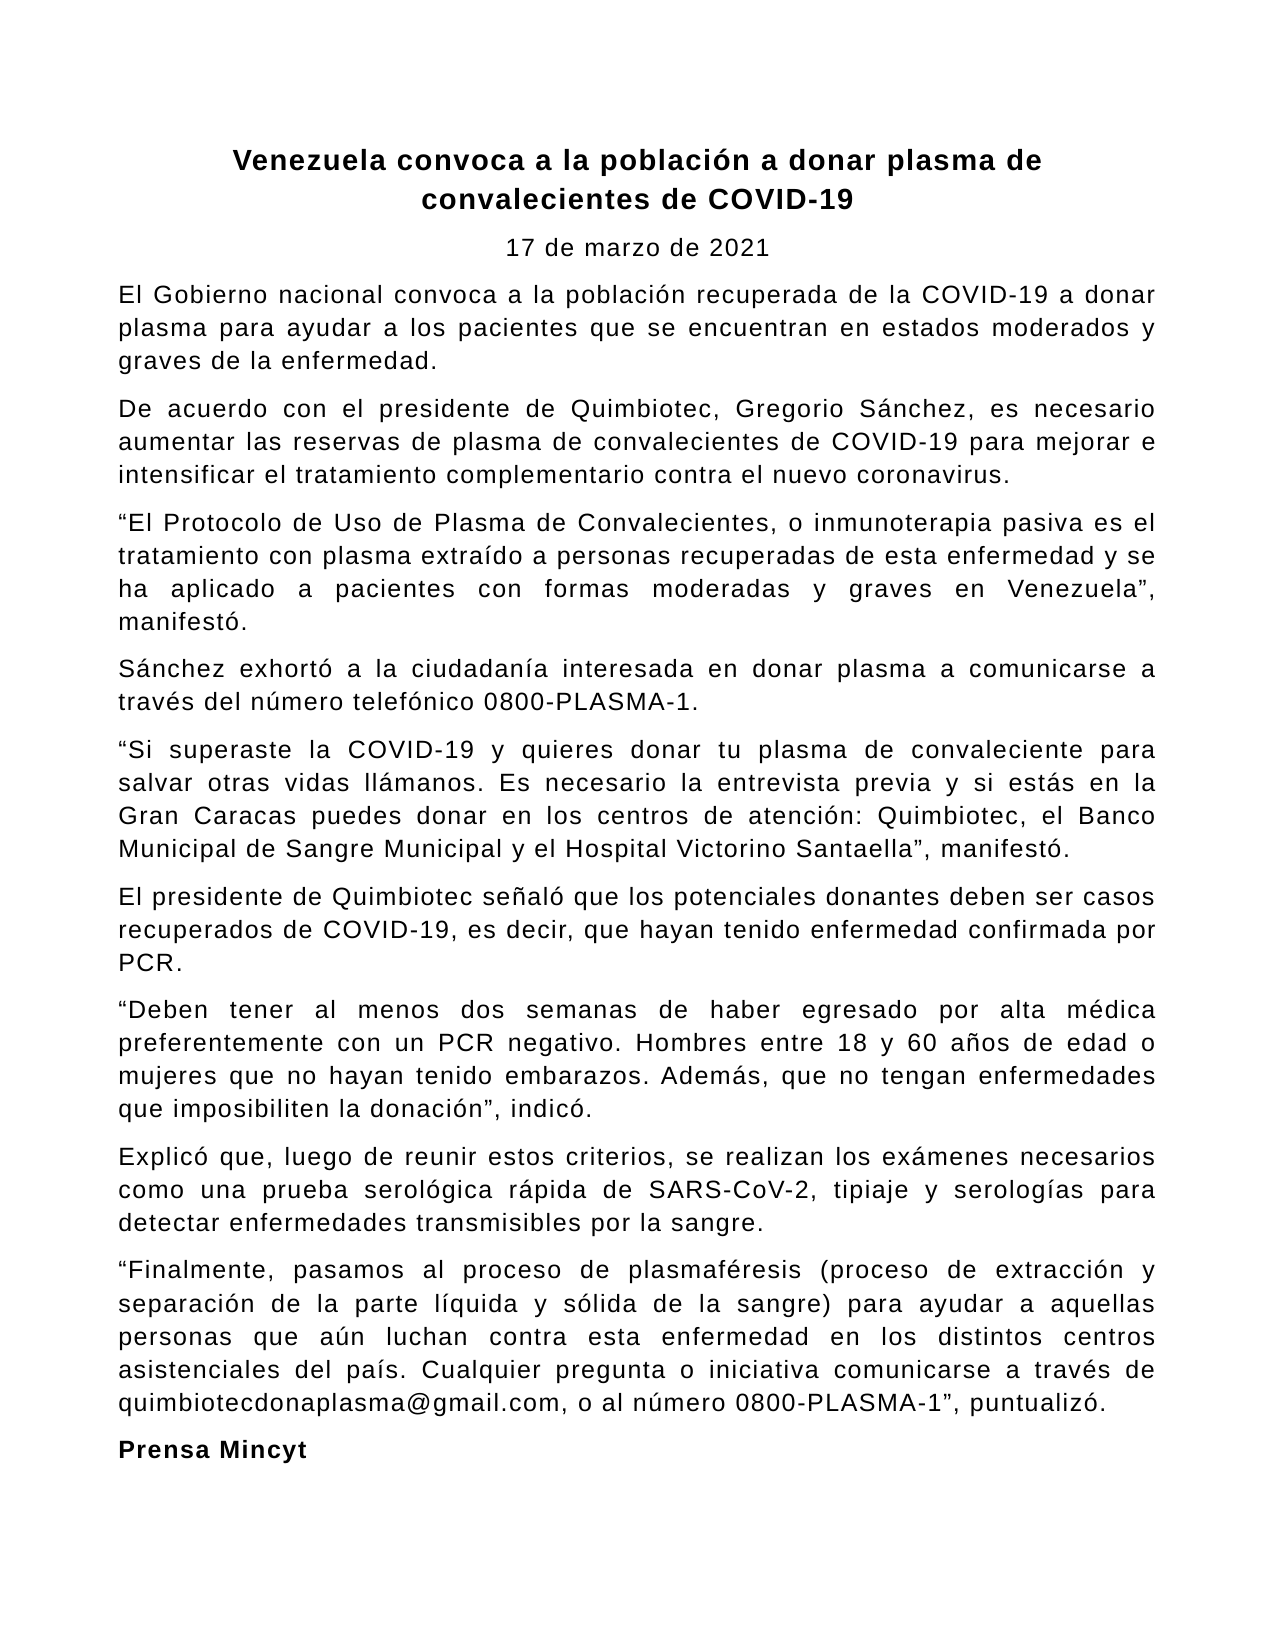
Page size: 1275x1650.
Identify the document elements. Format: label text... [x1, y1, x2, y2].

text El presidente de Quimbiotec señaló que los potenciales donantes deben ser casos recuperados de COVID-19, es decir, que hayan tenido enfermedad confirmada por PCR. [118, 882, 1157, 976]
text “Deben tener al menos dos semanas de haber egresado por alta médica preferentemente con un PCR negativo. Hombres entre 18 y 60 años de edad o mujeres que no hayan tenido embarazos. Además, que no tengan enfermedades que imposibiliten la donación”, indicó. [118, 995, 1157, 1123]
text Prensa Mincyt [118, 1435, 1157, 1464]
text De acuerdo con el presidente de Quimbiotec, Gregorio Sánchez, es necesario aumentar las reservas de plasma de convalecientes de COVID-19 para mejorar e intensificar el tratamiento complementario contra el nuevo coronavirus. [118, 394, 1157, 489]
text Sánchez exhortó a la ciudadanía interesada en donar plasma a comunicarse a través del número telefónico 0800-PLASMA-1. [118, 654, 1157, 716]
text Explicó que, luego de reunir estos criterios, se realizan los exámenes necesarios como una prueba serológica rápida de SARS-CoV-2, tipiaje y serologías para detectar enfermedades transmisibles por la sangre. [118, 1142, 1157, 1237]
text El Gobierno nacional convoca a la población recuperada de la COVID-19 a donar plasma para ayudar a los pacientes que se encuentran en estados moderados y graves de la enfermedad. [118, 280, 1157, 375]
text “Si superaste la COVID-19 y quieres donar tu plasma de convaleciente para salvar otras vidas llámanos. Es necesario la entrevista previa y si estás en la Gran Caracas puedes donar en los centros de atención: Quimbiotec, el Banco Municipal de Sangre Municipal y el Hospital Victorino Santaella”, manifestó. [118, 735, 1157, 863]
text “Finalmente, pasamos al proceso de plasmaféresis (proceso de extracción y separación de la parte líquida y sólida de la sangre) para ayudar a aquellas personas que aún luchan contra esta enfermedad en los distintos centros asistenciales del país. Cualquier pregunta o iniciativa comunicarse a través de quimbiotecdonaplasma@gmail.com, o al número 0800-PLASMA-1”, puntualizó. [118, 1256, 1157, 1416]
text 17 de marzo de 2021 [118, 233, 1157, 261]
text “El Protocolo de Uso de Plasma de Convalecientes, o inmunoterapia pasiva es el tratamiento con plasma extraído a personas recuperadas de esta enfermedad y se ha aplicado a pacientes con formas moderadas y graves en Venezuela”, manifestó. [118, 508, 1157, 635]
subtitle Venezuela convoca a la población a donar plasma de convalecientes de COVID-19 [118, 143, 1157, 215]
